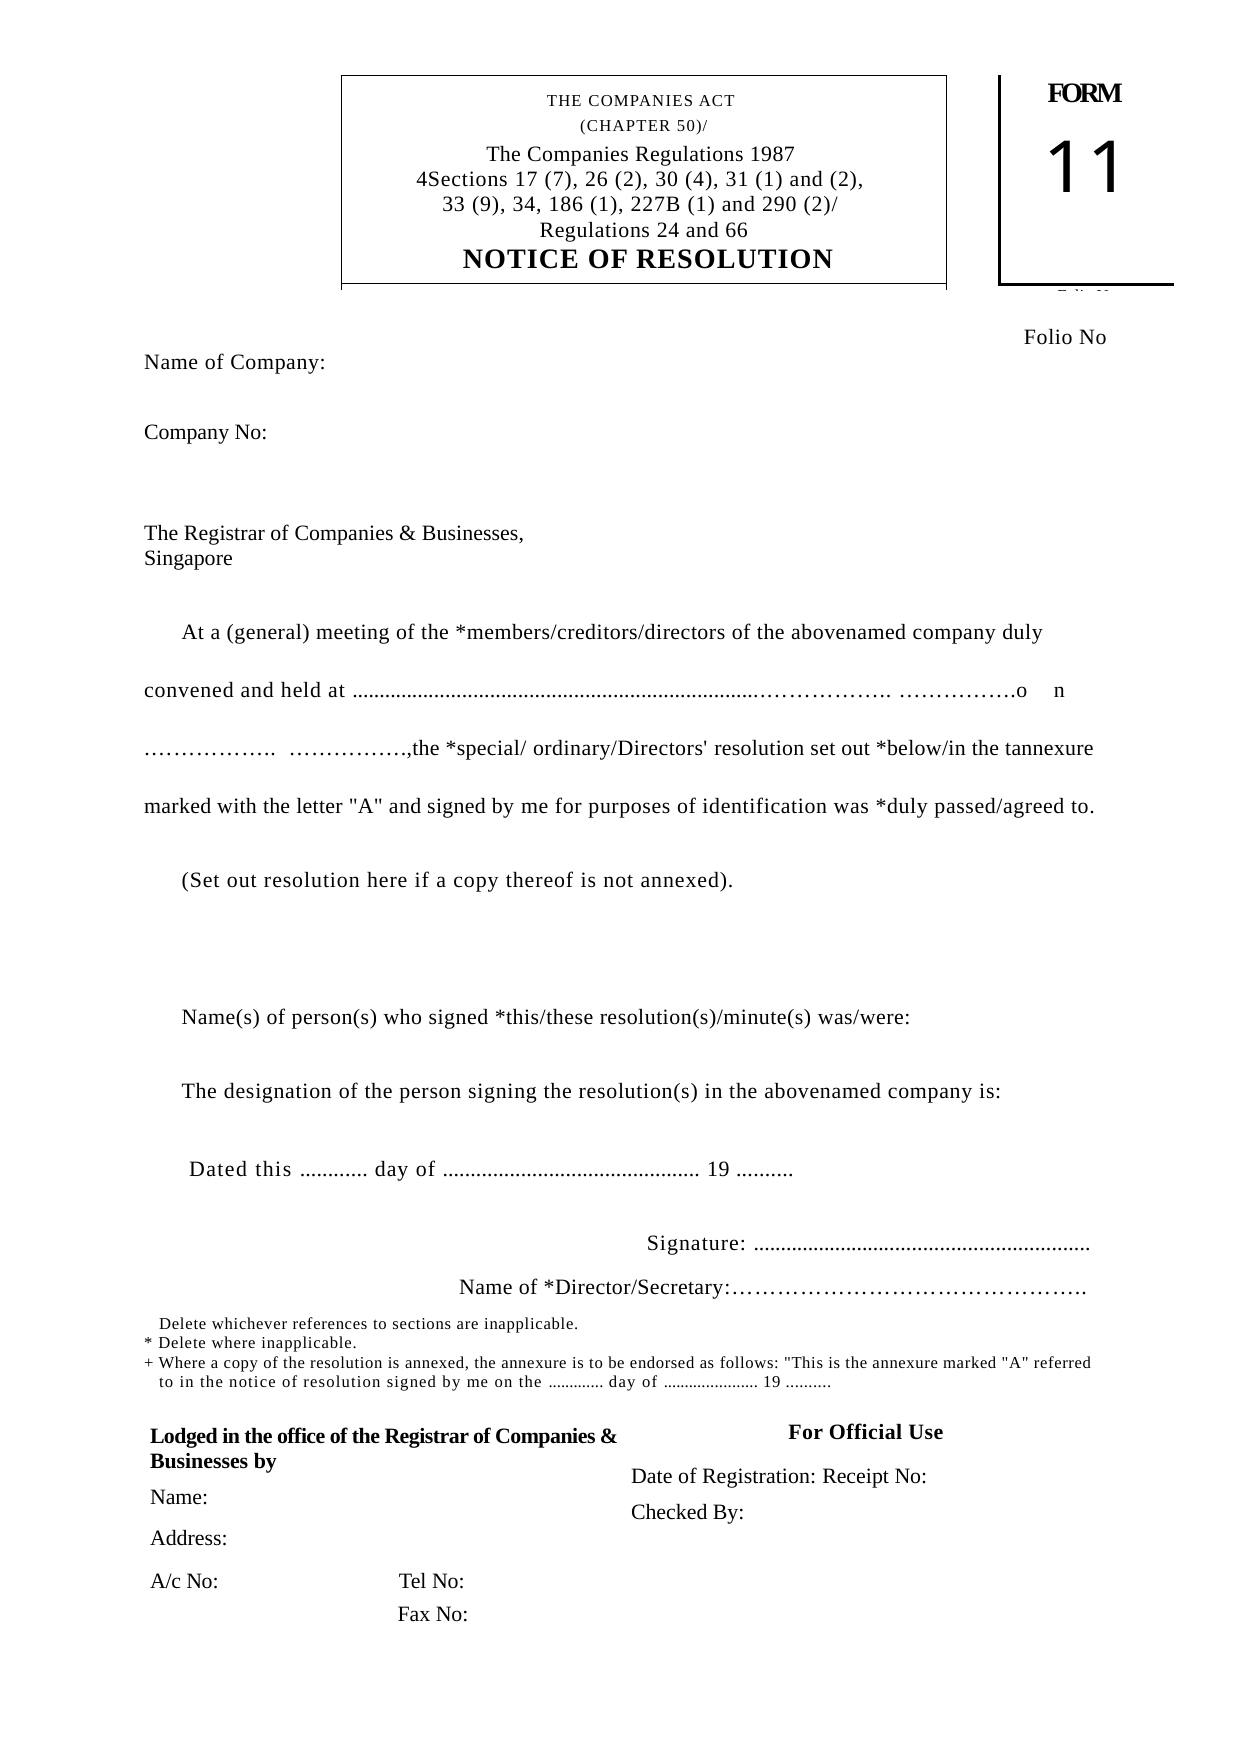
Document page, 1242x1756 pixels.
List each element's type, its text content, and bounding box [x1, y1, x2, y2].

table_cell [342, 284, 946, 290]
text The Registrar of Companies & Businesses, Singapore [144, 519, 551, 570]
text Name of Company: <o.name> [144, 349, 1106, 374]
table_cell Folio No [999, 286, 1174, 290]
text Dated this day of 19 [189, 1156, 1106, 1181]
text (Set out resolution here if a copy thereof is not annexed). [181, 867, 1106, 892]
text + Where a copy of the resolution is annexed, the annexure is to be endorsed as follows: "This is the annexure marked "A" referred to in the notice of resolution signed by me on the day of 19 [144, 1352, 1106, 1391]
text Signature: [646, 1230, 1106, 1255]
text Name(s) of person(s) who signed *this/these resolution(s)/minute(s) was/were: [181, 1004, 1106, 1029]
text Delete whichever references to sections are inapplicable. [159, 1314, 1106, 1333]
text * Delete where inapplicable. [144, 1333, 1106, 1352]
text Company No: <o.uen> [144, 419, 1106, 444]
text Folio No [144, 324, 1106, 349]
table_header Lodged in the office of the Registrar of Companies & Businesses by Name: Address: A/c No: Tel No: Fax No: [144, 1417, 625, 1632]
table_header FORM 11 [1001, 75, 1174, 282]
table_header THE COMPANIES ACT (CHAPTER 50)/ The Companies Regulations 1987 4Sections 17 (7), 26 (2), 30 (4), 31 (1) and (2), 33 (9), 34, 186 (1), 227B (1) and 290 (2)/ Regulations 24 and 66 NOTICE OF RESOLUTION [342, 76, 946, 282]
table_cell [947, 283, 999, 290]
text Name of *Director/Secretary:……………………………………….. [459, 1274, 1106, 1299]
text At a (general) meeting of the *members/creditors/directors of the abovenamed company duly convened and held at .…………….. …………….on .…………….. …………….,the *special/ ordinary/Directors' resolution set out *below/in the tannexure marked with the letter "A" and signed by me for purposes of identification was *duly passed/agreed to. [144, 619, 1099, 818]
table_header For Official Use Date of Registration: Receipt No: Checked By: [625, 1417, 1106, 1632]
table_header [947, 75, 998, 282]
text The designation of the person signing the resolution(s) in the abovenamed company is: [181, 1078, 1106, 1103]
